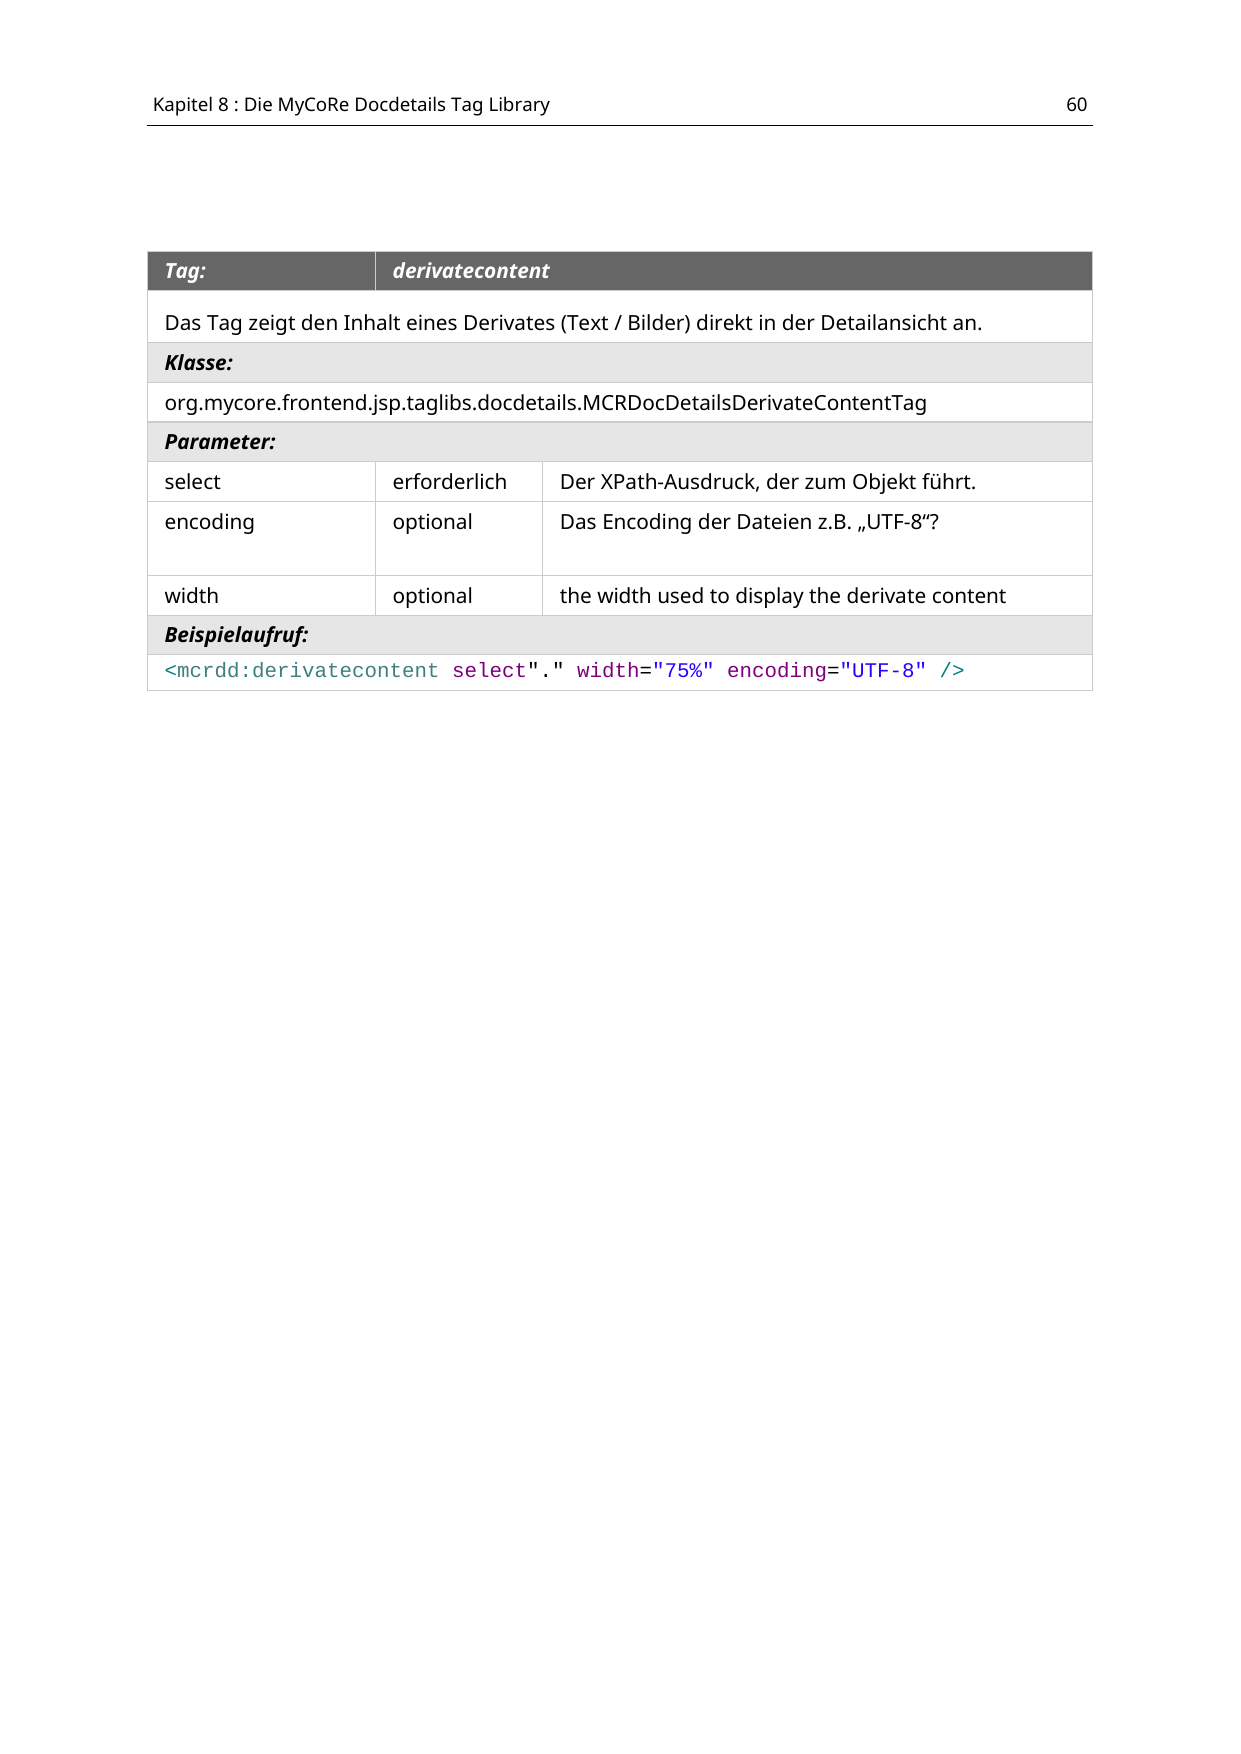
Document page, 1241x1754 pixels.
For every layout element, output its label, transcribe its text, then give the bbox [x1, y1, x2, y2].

table_cell <mcrdd:derivatecontent select"." width="75%" encoding="UTF-8" /> [148, 655, 1092, 690]
table_cell optional [376, 502, 542, 575]
table_cell Klasse: [148, 343, 1092, 382]
table_cell the width used to display the derivate content [543, 576, 1092, 615]
table_cell org.mycore.frontend.jsp.taglibs.docdetails.MCRDocDetailsDerivateContentTag [148, 383, 1092, 421]
table_cell optional [376, 576, 542, 615]
table_cell Das Encoding der Dateien z.B. „UTF-8“? [543, 502, 1092, 575]
table_header Tag: [148, 252, 375, 290]
table_cell width [148, 576, 375, 615]
table_cell encoding [148, 502, 375, 575]
table_cell erforderlich [376, 462, 542, 501]
table_cell Das Tag zeigt den Inhalt eines Derivates (Text / Bilder) direkt in der Detailansicht an. [148, 291, 1092, 342]
table_cell select [148, 462, 375, 501]
table_cell Der XPath-Ausdruck, der zum Objekt führt. [543, 462, 1092, 501]
table_header derivatecontent [376, 252, 1092, 290]
table_cell Parameter: [148, 423, 1092, 461]
table_cell Beispielaufruf: [148, 616, 1092, 654]
